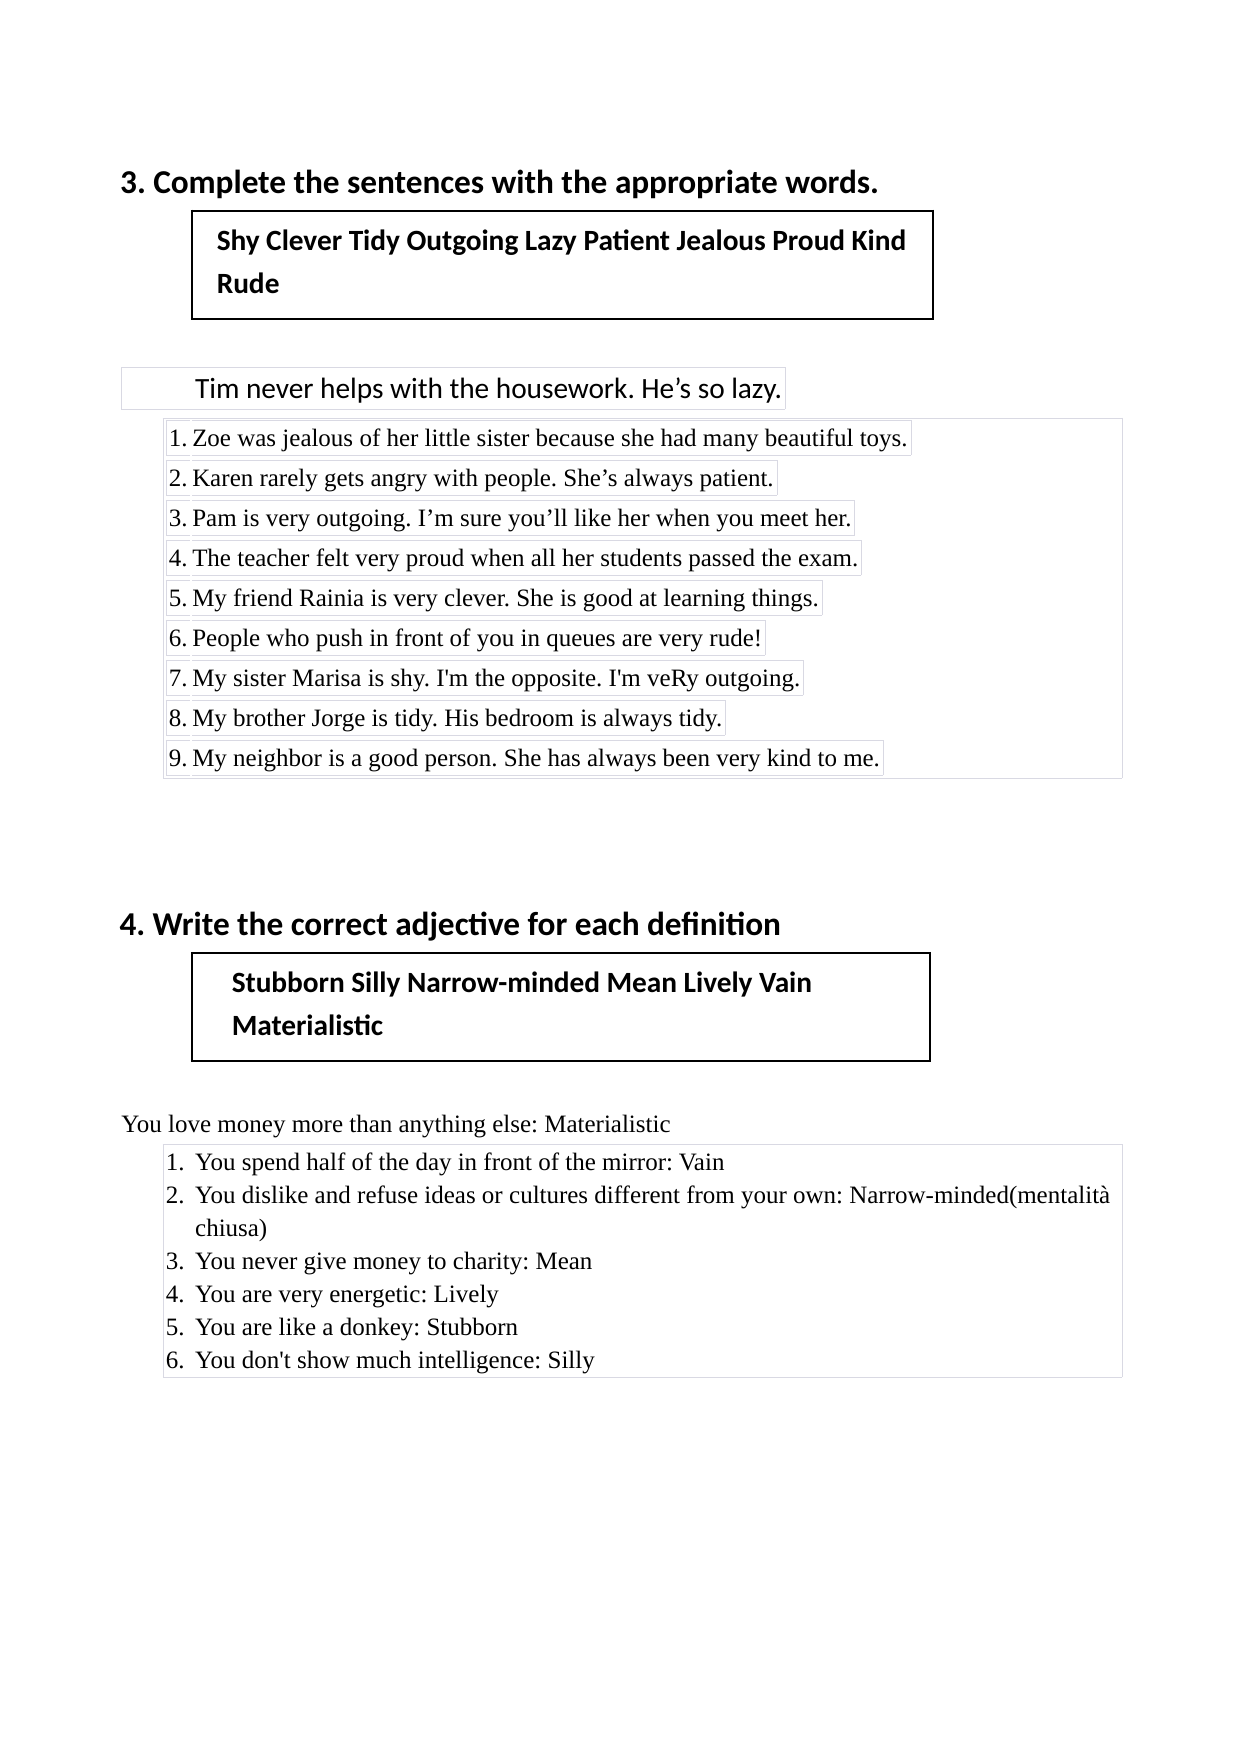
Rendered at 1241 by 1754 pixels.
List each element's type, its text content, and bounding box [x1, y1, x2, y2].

list You are like a donkey: Stubborn [164, 1309, 1122, 1341]
list Pam is very outgoing. I’m sure you’ll like her when you meet her. [164, 497, 1122, 535]
text 4. Write the correct adjective for each definition [119, 903, 1122, 944]
list You don't show much intelligence: Silly [164, 1342, 1122, 1377]
table_header Shy Clever Tidy Outgoing Lazy Patient Jealous Proud Kind Rude [193, 212, 932, 318]
list My sister Marisa is shy. I'm the opposite. I'm veRy outgoing. [164, 657, 1122, 695]
text You love money more than anything else: Materialistic [121, 1109, 1122, 1138]
list Karen rarely gets angry with people. She’s always patient. [164, 457, 1122, 495]
text Tim never helps with the housework. He’s so lazy. [122, 368, 785, 409]
list Zoe was jealous of her little sister because she had many beautiful toys. [164, 419, 1122, 455]
list My brother Jorge is tidy. His bedroom is always tidy. [164, 697, 1122, 735]
list You are very energetic: Lively [164, 1276, 1122, 1308]
list People who push in front of you in queues are very rude! [164, 617, 1122, 655]
text 3. Complete the sentences with the appropriate words. [120, 161, 1122, 201]
list The teacher felt very proud when all her students passed the exam. [164, 537, 1122, 575]
text [786, 367, 1122, 409]
list You never give money to charity: Mean [164, 1243, 1122, 1275]
list My friend Rainia is very clever. She is good at learning things. [164, 577, 1122, 615]
list You spend half of the day in front of the mirror: Vain [164, 1145, 1122, 1176]
list My neighbor is a good person. She has always been very kind to me. [164, 737, 1122, 778]
list You dislike and refuse ideas or cultures different from your own: Narrow-minded(mentalità chiusa) [164, 1177, 1122, 1242]
table_header Stubborn Silly Narrow-minded Mean Lively Vain Materialistic [193, 954, 929, 1060]
